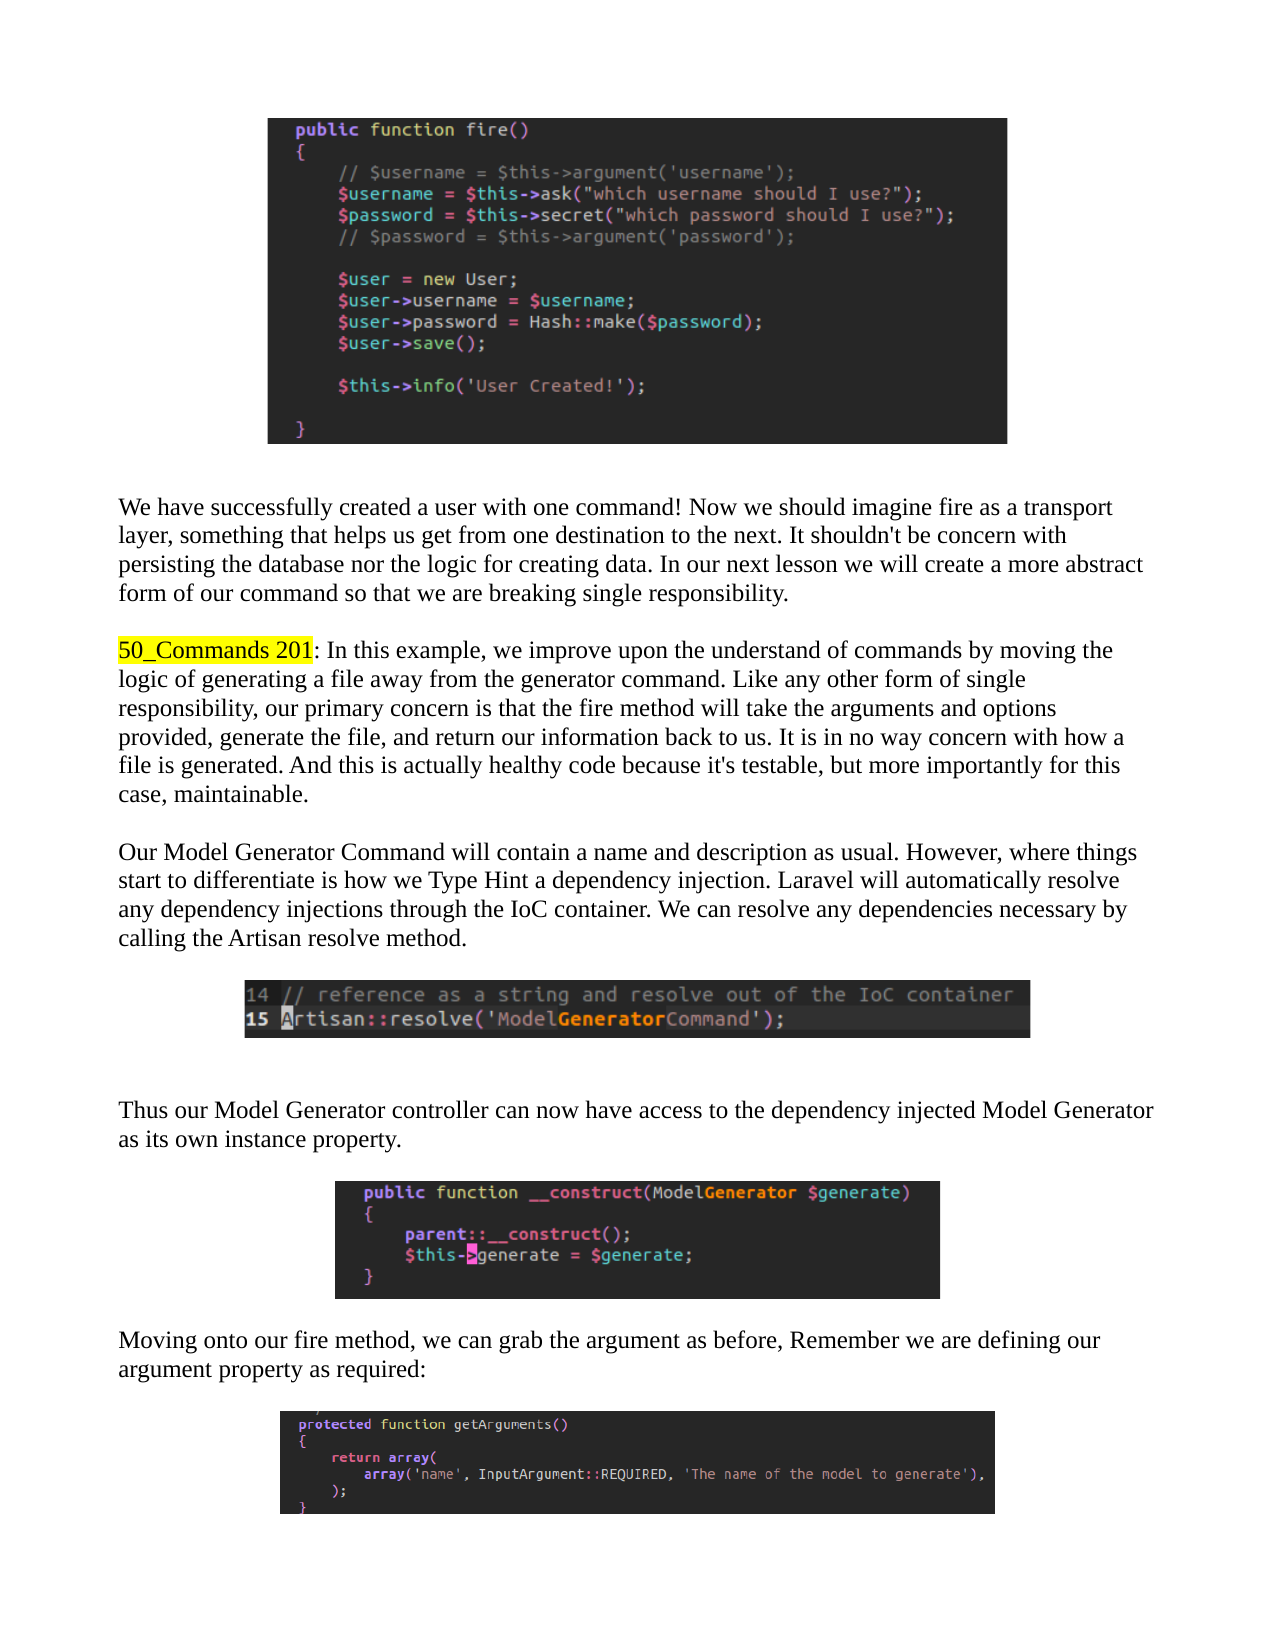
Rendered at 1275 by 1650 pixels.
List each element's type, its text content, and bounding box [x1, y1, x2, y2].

text Thus our Model Generator controller can now have access to the dependency injected Model Generator as its own instance property. [118, 1096, 1157, 1153]
picture [335, 1181, 941, 1299]
text Our Model Generator Command will contain a name and description as usual. However, where things start to differentiate is how we Type Hint a dependency injection. Laravel will automatically resolve any dependency injections through the IoC container. We can resolve any dependencies necessary by calling the Artisan resolve method. [118, 837, 1157, 952]
text Moving onto our fire method, we can grab the argument as before, Remember we are defining our argument property as required: [118, 1326, 1157, 1383]
picture [244, 980, 1031, 1038]
picture [267, 118, 1008, 444]
text We have successfully created a user with one command! Now we should imagine fire as a transport layer, something that helps us get from one destination to the next. It shouldn't be concern with persisting the database nor the logic for creating data. In our next lesson we will create a more abstract form of our command so that we are breaking single responsibility. [118, 492, 1157, 607]
text 50_Commands 201: In this example, we improve upon the understand of commands by moving the logic of generating a file away from the generator command. Like any other form of single responsibility, our primary concern is that the fire method will take the arguments and options provided, generate the file, and return our information back to us. It is in no way concern with how a file is generated. And this is actually healthy code because it's testable, but more importantly for this case, maintainable. [118, 636, 1157, 808]
picture [280, 1411, 995, 1514]
